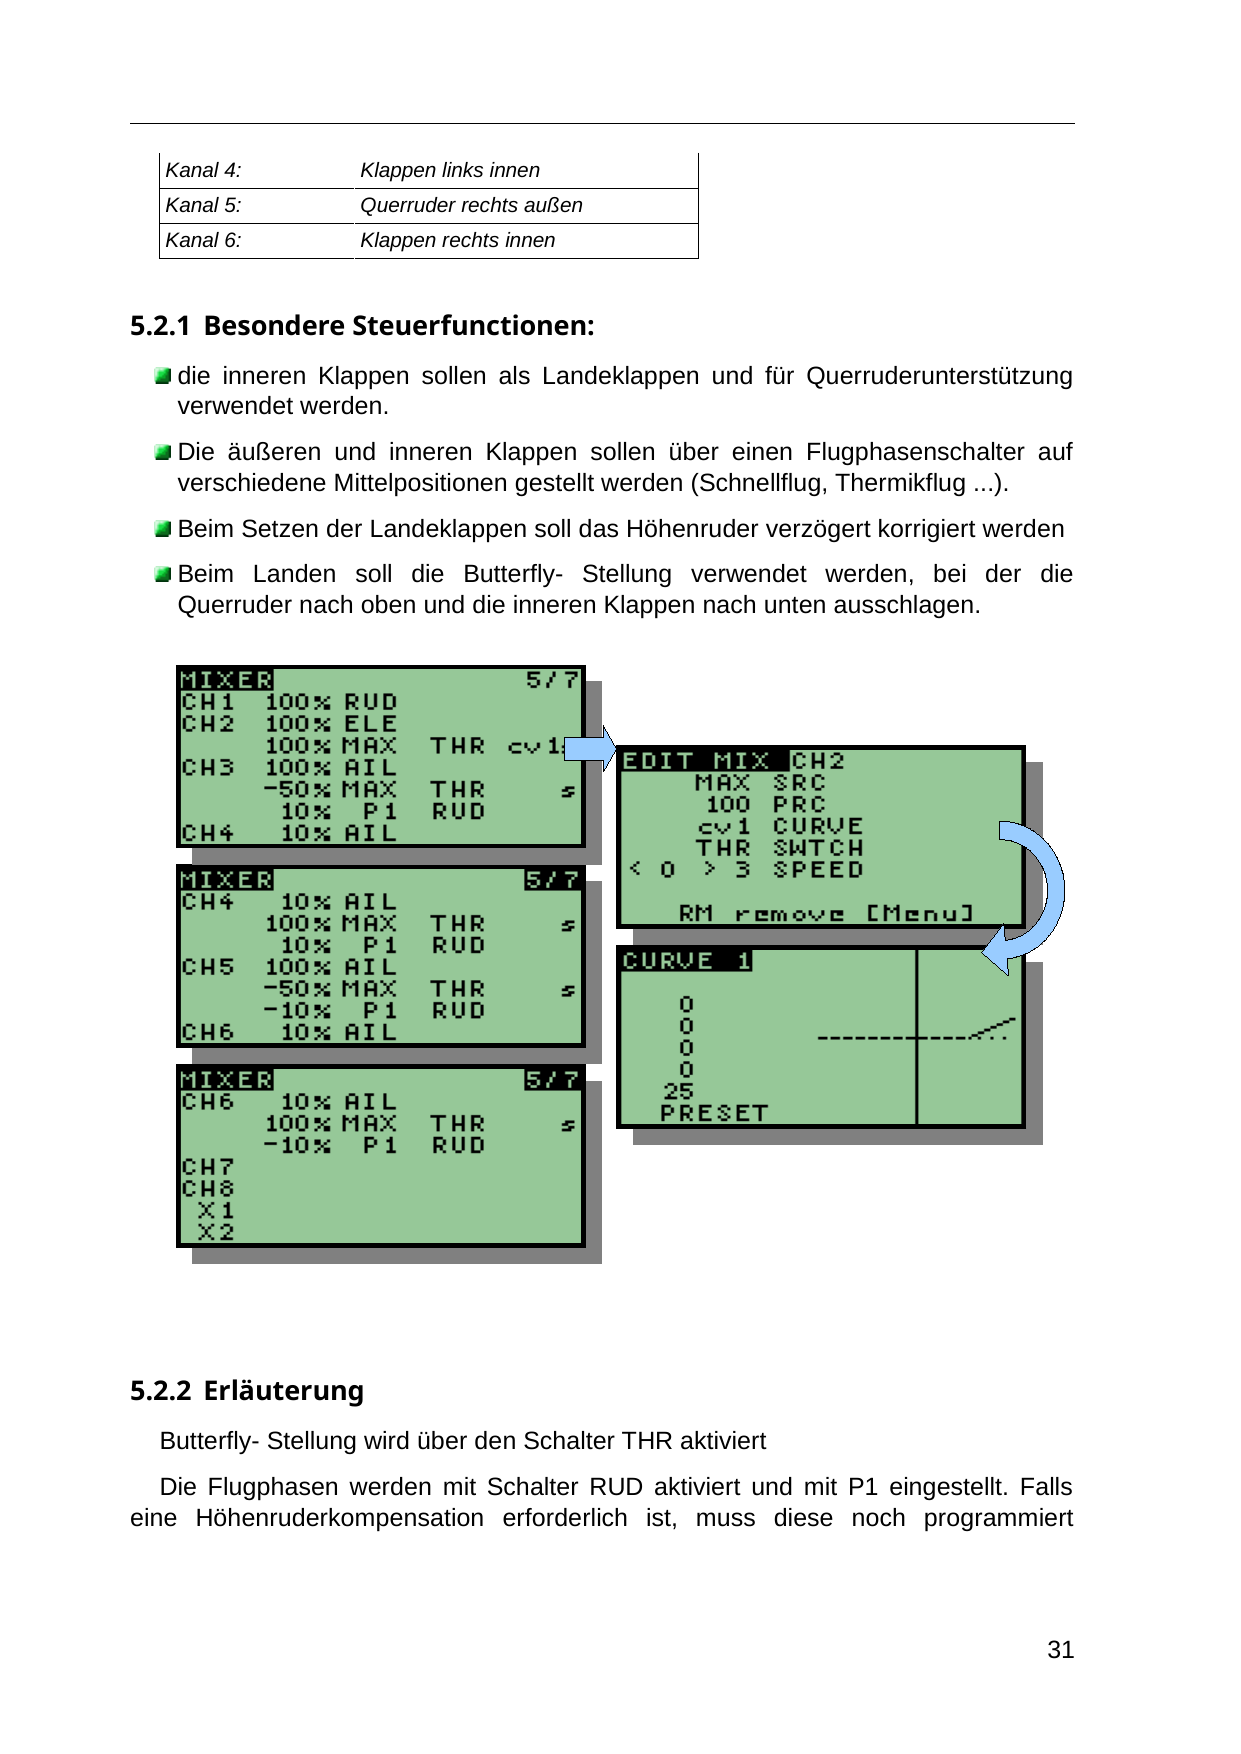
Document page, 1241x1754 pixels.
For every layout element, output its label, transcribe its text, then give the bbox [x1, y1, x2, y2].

text Butterfly- Stellung wird über den Schalter THR aktiviert [130, 1427, 1075, 1455]
table_cell Kanal 4: [160, 153, 354, 188]
table_cell Kanal 5: [160, 189, 354, 223]
picture [621, 950, 1022, 1124]
picture [154, 367, 171, 384]
picture [180, 669, 581, 844]
list die inneren Klappen sollen als Landeklappen und für Querruderunterstützung verwendet werden. [153, 362, 1075, 420]
picture [154, 444, 171, 460]
table_cell Querruder rechts außen [355, 189, 698, 223]
picture [154, 566, 171, 582]
subtitle Erläuterung [130, 1372, 1075, 1409]
list Beim Setzen der Landeklappen soll das Höhenruder verzögert korrigiert werden [153, 514, 1075, 542]
table_cell Kanal 6: [160, 224, 354, 258]
subtitle Besondere Steuerfunctionen: [130, 306, 1075, 343]
list Beim Landen soll die Butterfly- Stellung verwendet werden, bei der die Querruder nach oben und die inneren Klappen nach unten ausschlagen. [153, 560, 1075, 619]
text Die Flugphasen werden mit Schalter RUD aktiviert und mit P1 eingestellt. Falls eine Höhenruderkompensation erforderlich ist, muss diese noch programmiert [130, 1473, 1075, 1531]
table_cell Klappen links innen [355, 153, 698, 188]
list Die äußeren und inneren Klappen sollen über einen Flugphasenschalter auf verschiedene Mittelpositionen gestellt werden (Schnellflug, Thermikflug ...). [153, 438, 1075, 497]
picture [621, 750, 1022, 924]
picture [180, 1069, 581, 1243]
picture [154, 520, 171, 537]
table_cell Klappen rechts innen [355, 224, 698, 258]
picture [180, 869, 581, 1043]
